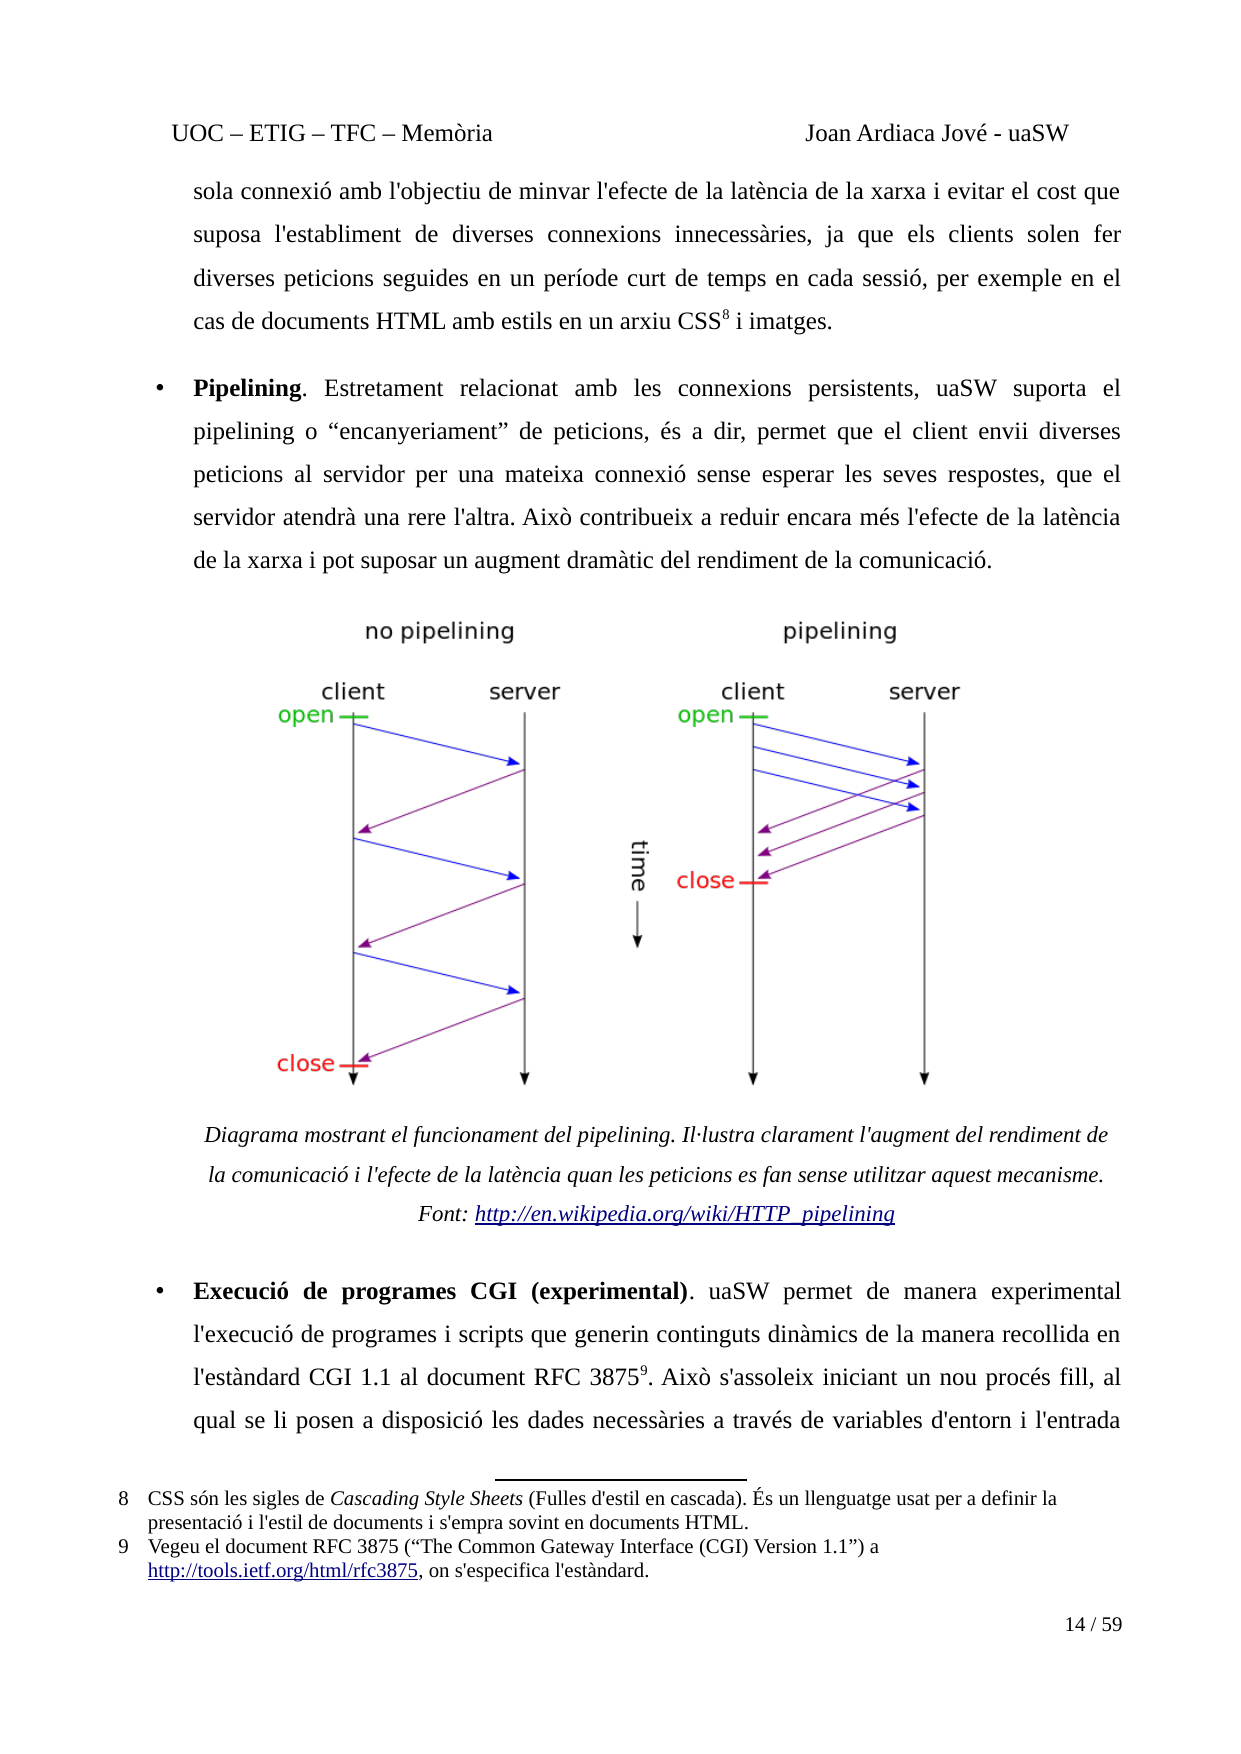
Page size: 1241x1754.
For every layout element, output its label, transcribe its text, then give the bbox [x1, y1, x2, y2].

list Vegeu el document RFC 3875 (“The Common Gateway Interface (CGI) Version 1.1”) a http://tools.ietf.org/html/rfc3875, on s'especifica l'estàndard. [118, 1534, 1122, 1582]
list Pipelining. Estretament relacionat amb les connexions persistents, uaSW suporta el pipelining o “encanyeriament” de peticions, és a dir, permet que el client envii diverses peticions al servidor per una mateixa connexió sense esperar les seves respostes, que el servidor atendrà una rere l'altra. Això contribueix a reduir encara més l'efecte de la latència de la xarxa i pot suposar un augment dramàtic del rendiment de la comunicació. [156, 373, 1122, 574]
picture [255, 601, 985, 1109]
list CSS són les sigles de Cascading Style Sheets (Fulles d'estil en cascada). És un llenguatge usat per a definir la presentació i l'estil de documents i s'empra sovint en documents HTML. [118, 1486, 1122, 1534]
list Diagrama mostrant el funcionament del pipelining. Il·lustra clarament l'augment del rendiment de la comunicació i l'efecte de la latència quan les peticions es fan sense utilitzar aquest mecanisme. Font: http://en.wikipedia.org/wiki/HTTP_pipelining [156, 607, 1122, 1227]
list sola connexió amb l'objectiu de minvar l'efecte de la latència de la xarxa i evitar el cost que suposa l'establiment de diverses connexions innecessàries, ja que els clients solen fer diverses peticions seguides en un període curt de temps en cada sessió, per exemple en el cas de documents HTML amb estils en un arxiu CSS i imatges. [156, 176, 1122, 334]
list Execució de programes CGI (experimental). uaSW permet de manera experimental l'execució de programes i scripts que generin continguts dinàmics de la manera recollida en l'estàndard CGI 1.1 al document RFC 3875. Això s'assoleix iniciant un nou procés fill, al qual se li posen a disposició les dades necessàries a través de variables d'entorn i l'entrada [156, 1276, 1122, 1434]
